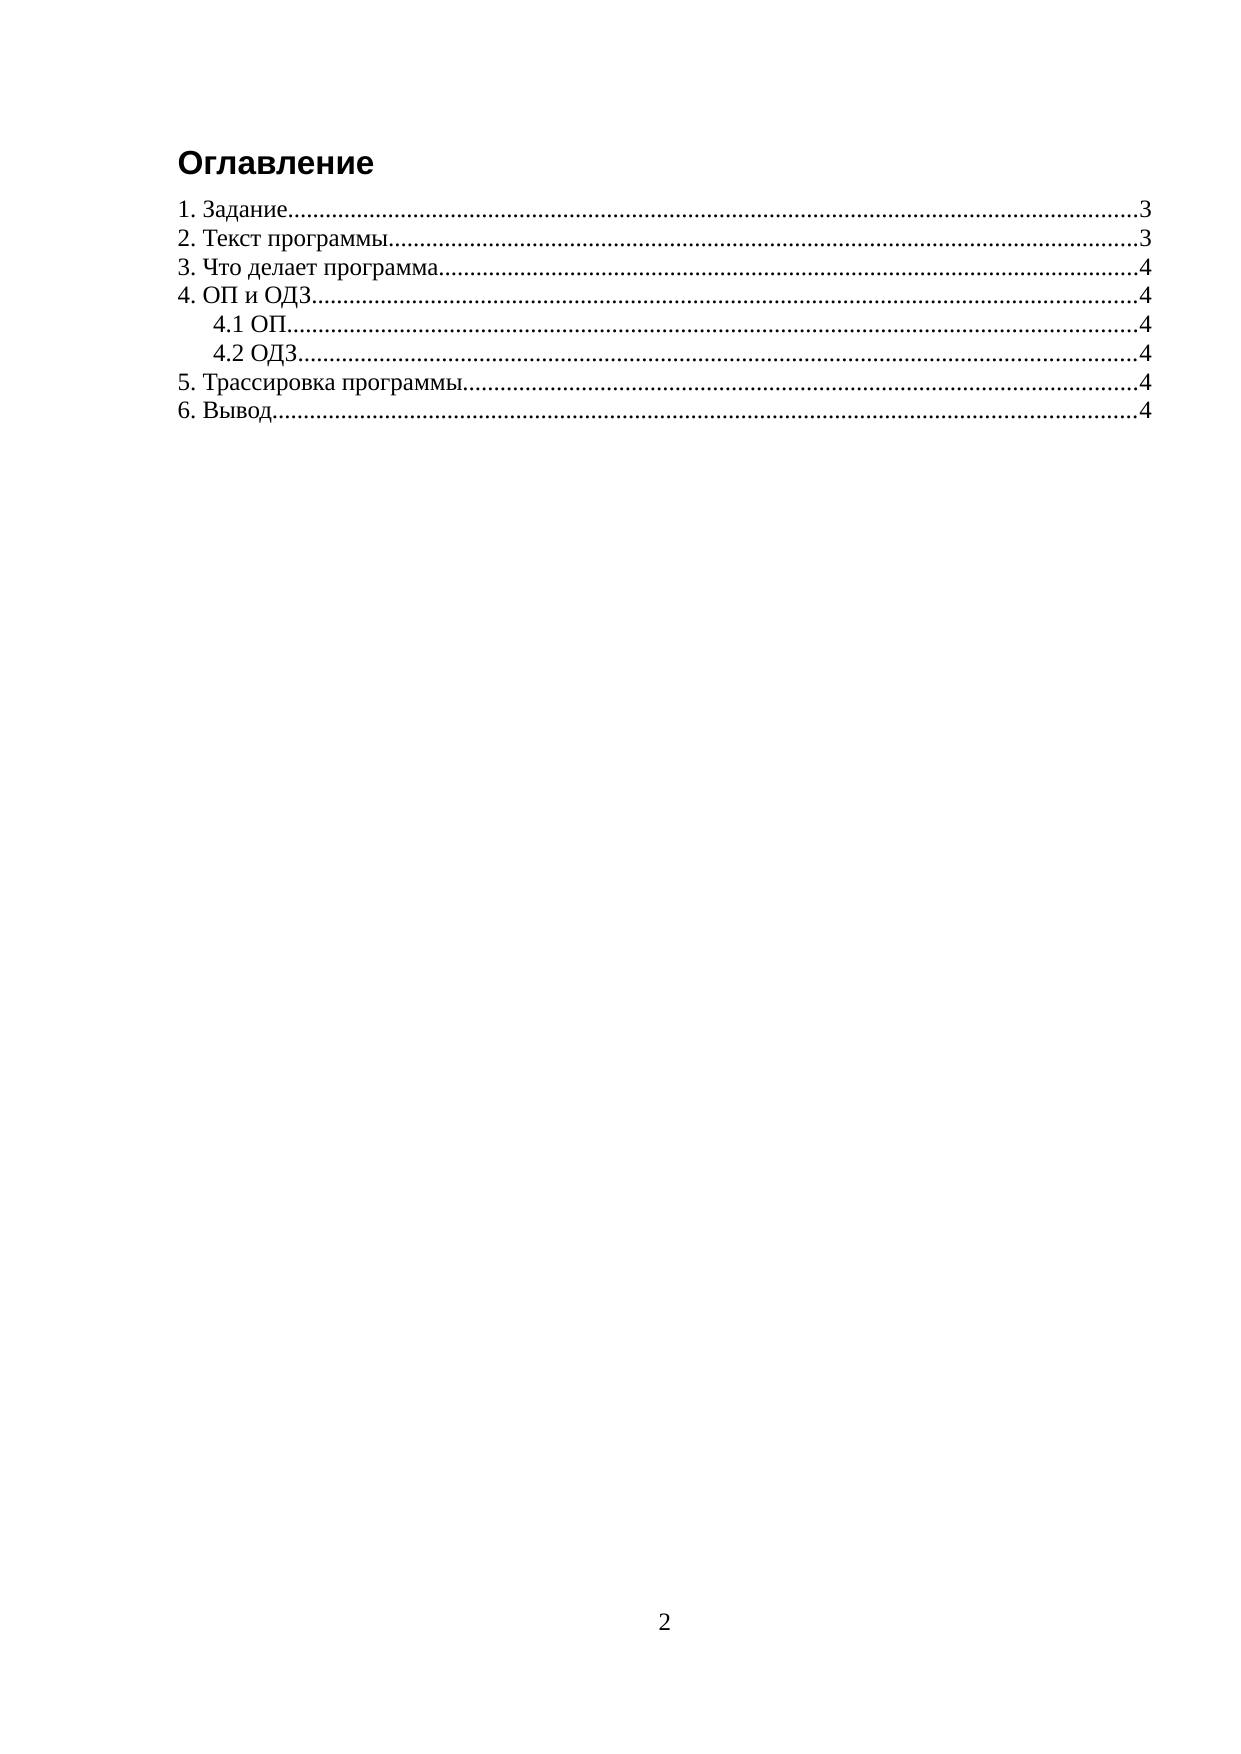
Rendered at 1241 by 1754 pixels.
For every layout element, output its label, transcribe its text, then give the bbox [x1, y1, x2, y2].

text 4.1 ОП 4 [207, 309, 1152, 338]
text 1. Задание 3 [177, 194, 1152, 223]
text 4. ОП и ОДЗ 4 [177, 280, 1152, 309]
text 6. Вывод 4 [177, 395, 1152, 424]
text 3. Что делает программа 4 [177, 252, 1152, 280]
text 4.2 ОДЗ 4 [207, 338, 1152, 367]
text 2. Текст программы 3 [177, 223, 1152, 252]
subtitle Оглавление [177, 143, 1152, 182]
text 5. Трассировка программы 4 [177, 367, 1152, 395]
